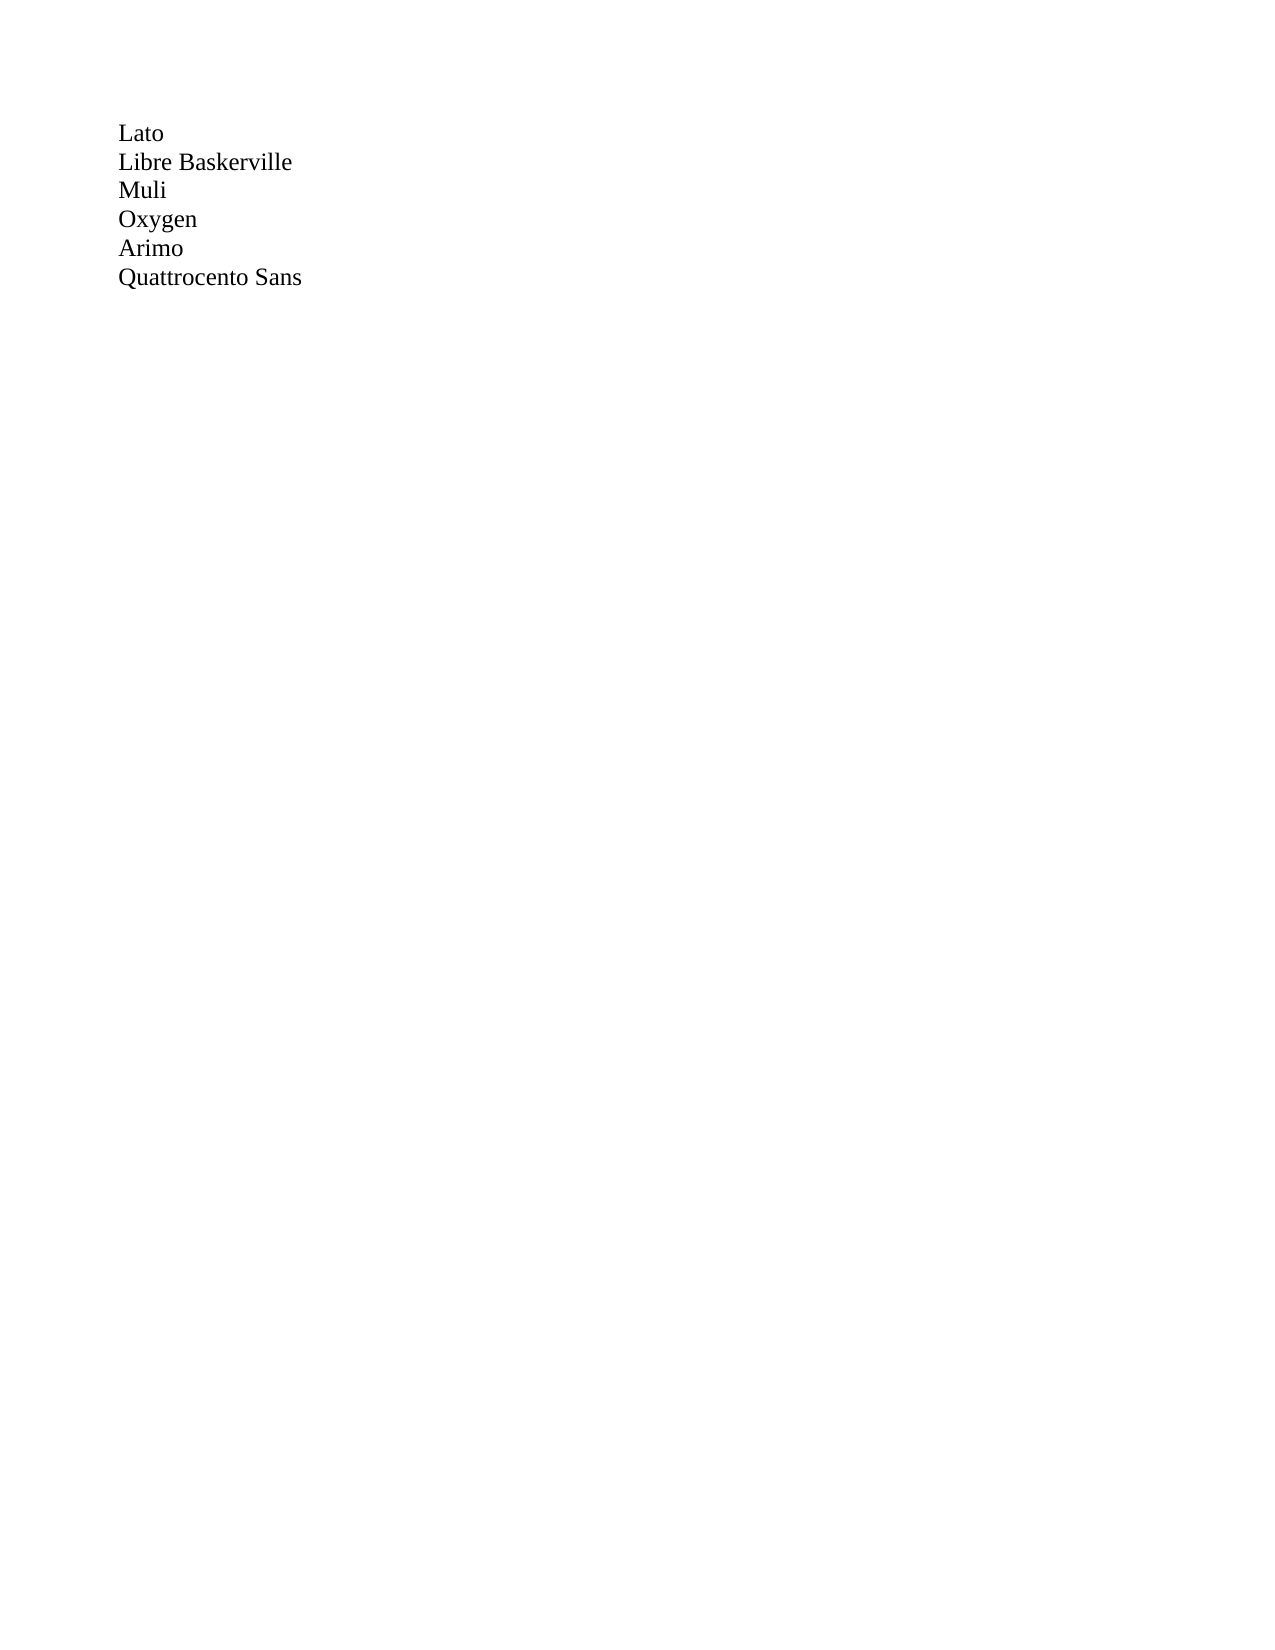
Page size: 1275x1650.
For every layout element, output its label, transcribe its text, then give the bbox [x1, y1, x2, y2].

text Lato [118, 118, 1157, 147]
text Quattrocento Sans [118, 262, 1157, 291]
text Libre Baskerville [118, 147, 1157, 176]
text Muli [118, 176, 1157, 204]
text Arimo [118, 233, 1157, 262]
text Oxygen [118, 204, 1157, 233]
